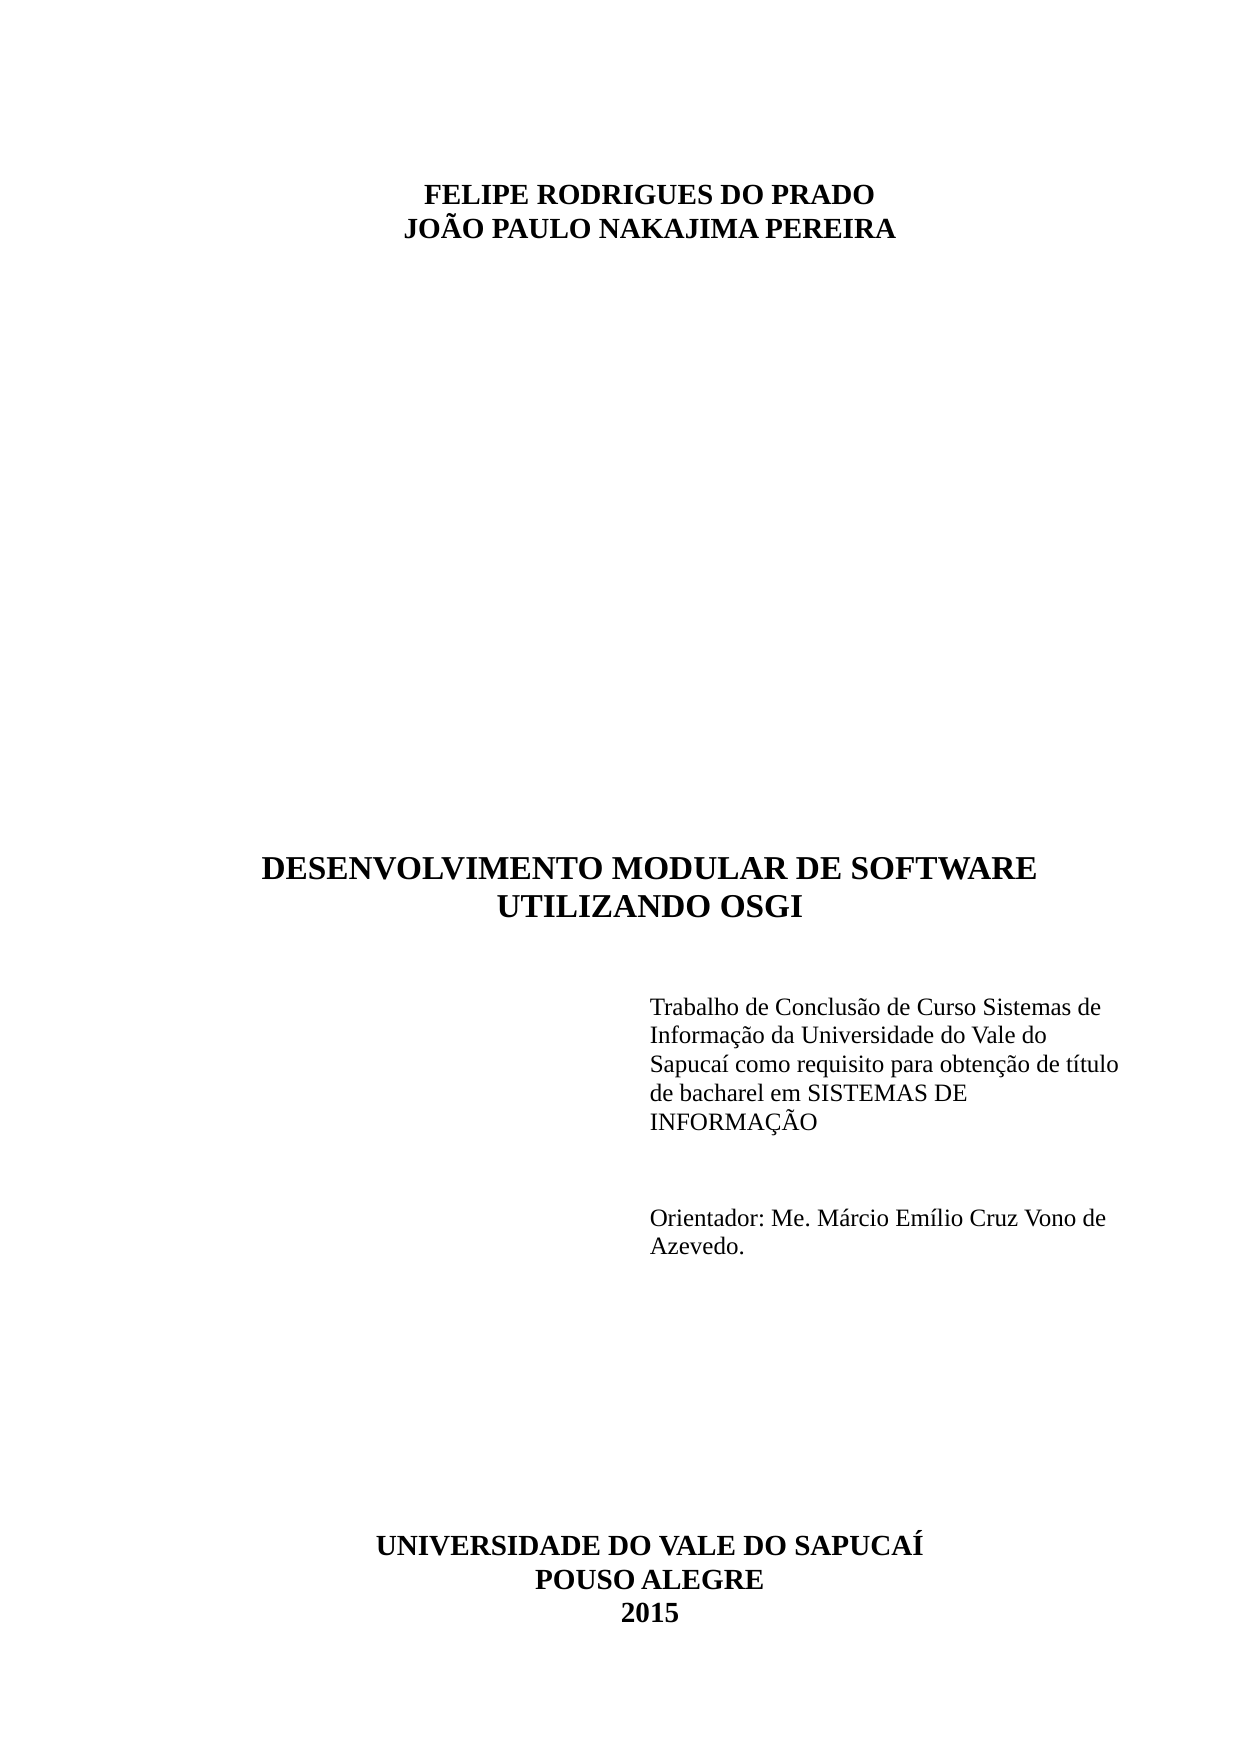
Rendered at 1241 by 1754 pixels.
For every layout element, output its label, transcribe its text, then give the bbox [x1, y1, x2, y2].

text Desenvolvimento modular de software utilizando osgi [177, 848, 1122, 925]
text Orientador: Me. Márcio Emílio Cruz Vono de Azevedo. [649, 1203, 1122, 1260]
text João Paulo Nakajima Pereira [177, 211, 1122, 244]
text Universidade do vale do Sapucaí [177, 1528, 1122, 1562]
text Pouso Alegre [177, 1562, 1122, 1596]
text 2015 [177, 1596, 1122, 1629]
text Felipe Rodrigues do Prado [177, 177, 1122, 211]
text Trabalho de Conclusão de Curso Sistemas de Informação da Universidade do Vale do Sapucaí como requisito para obtenção de título de bacharel em SISTEMAS DE INFORMAÇÃO [649, 992, 1122, 1136]
